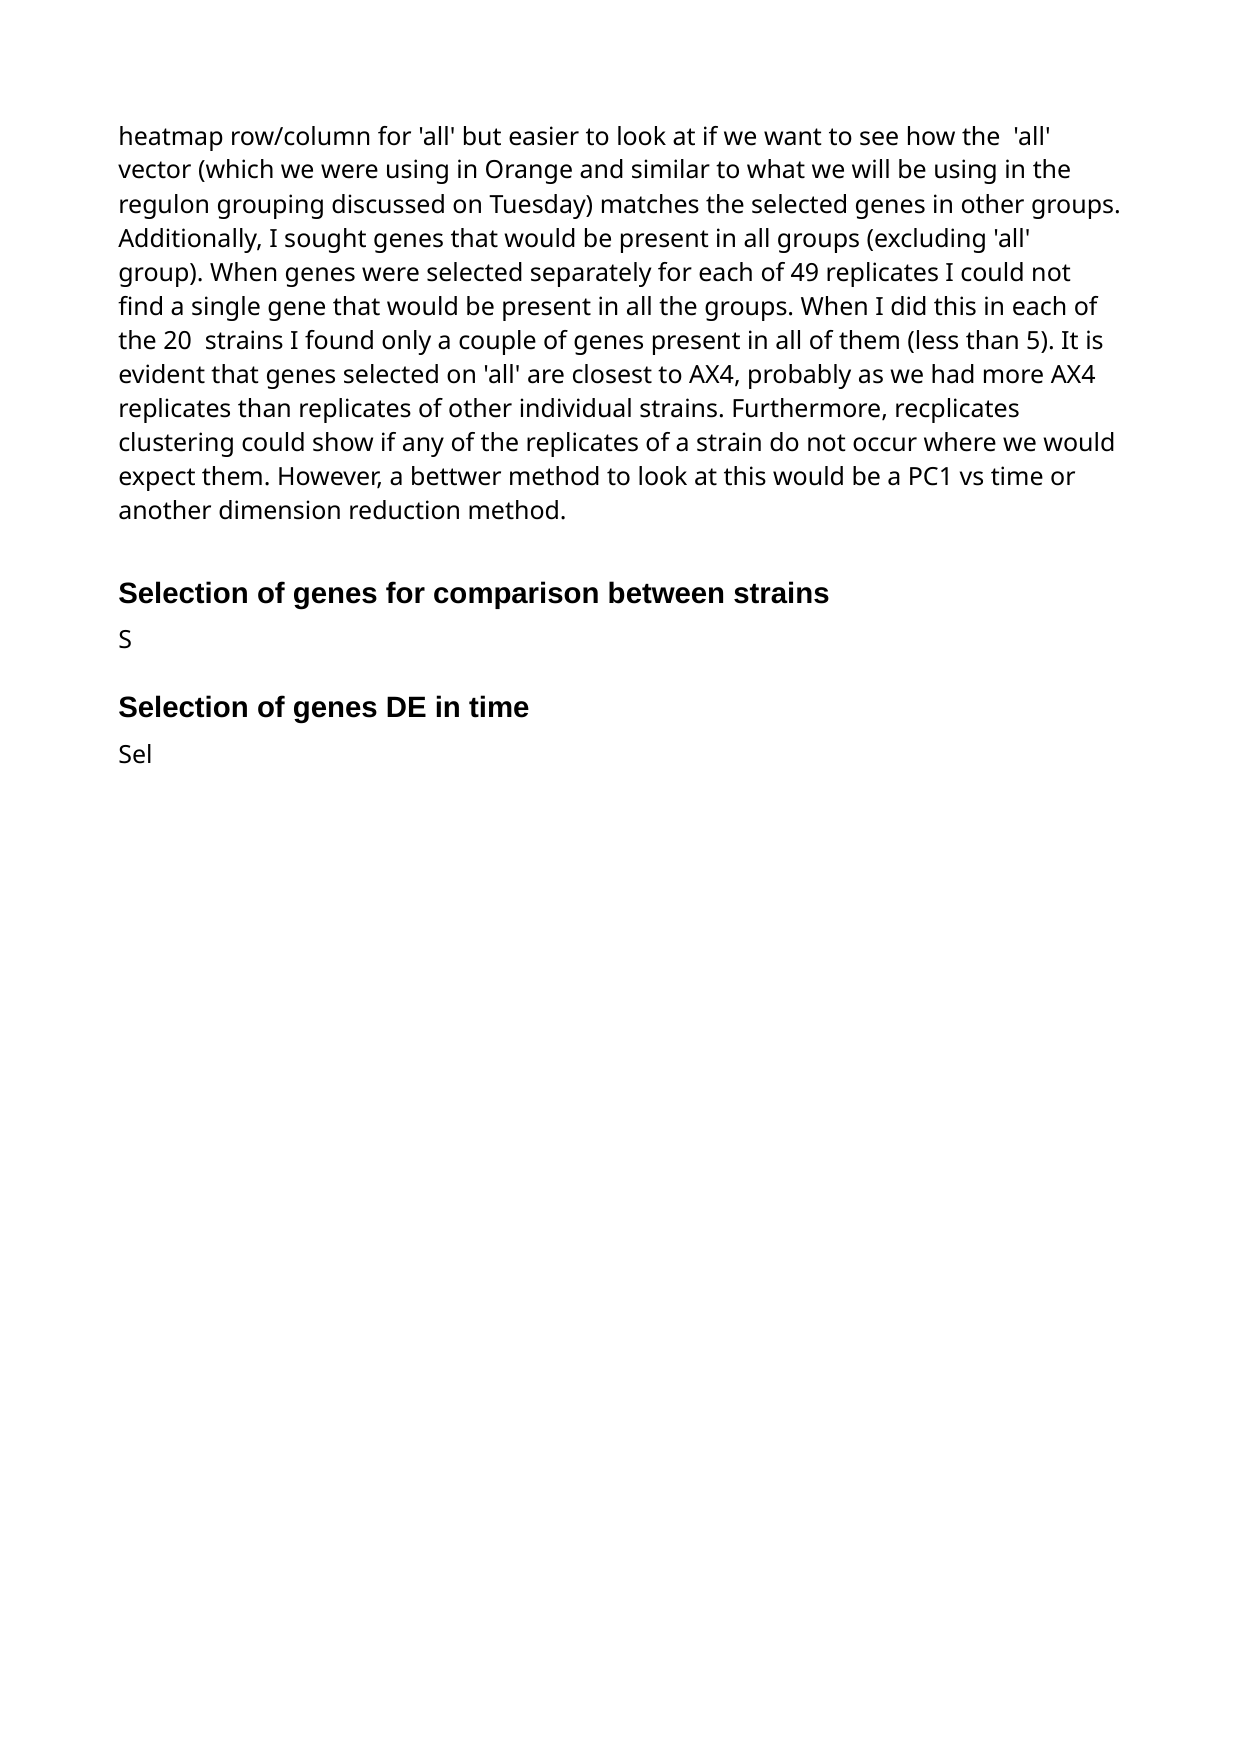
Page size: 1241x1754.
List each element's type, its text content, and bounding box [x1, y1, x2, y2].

text Sel [118, 736, 1122, 770]
text heatmap row/column for 'all' but easier to look at if we want to see how the 'all' vector (which we were using in Orange and similar to what we will be using in the regulon grouping discussed on Tuesday) matches the selected genes in other groups. Additionally, I sought genes that would be present in all groups (excluding 'all' group). When genes were selected separately for each of 49 replicates I could not find a single gene that would be present in all the groups. When I did this in each of the 20 strains I found only a couple of genes present in all of them (less than 5). It is evident that genes selected on 'all' are closest to AX4, probably as we had more AX4 replicates than replicates of other individual strains. Furthermore, recplicates clustering could show if any of the replicates of a strain do not occur where we would expect them. However, a bettwer method to look at this would be a PC1 vs time or another dimension reduction method. [118, 118, 1122, 527]
text S [118, 622, 1122, 656]
subtitle Selection of genes for comparison between strains [118, 576, 1122, 609]
subtitle Selection of genes DE in time [118, 690, 1122, 724]
